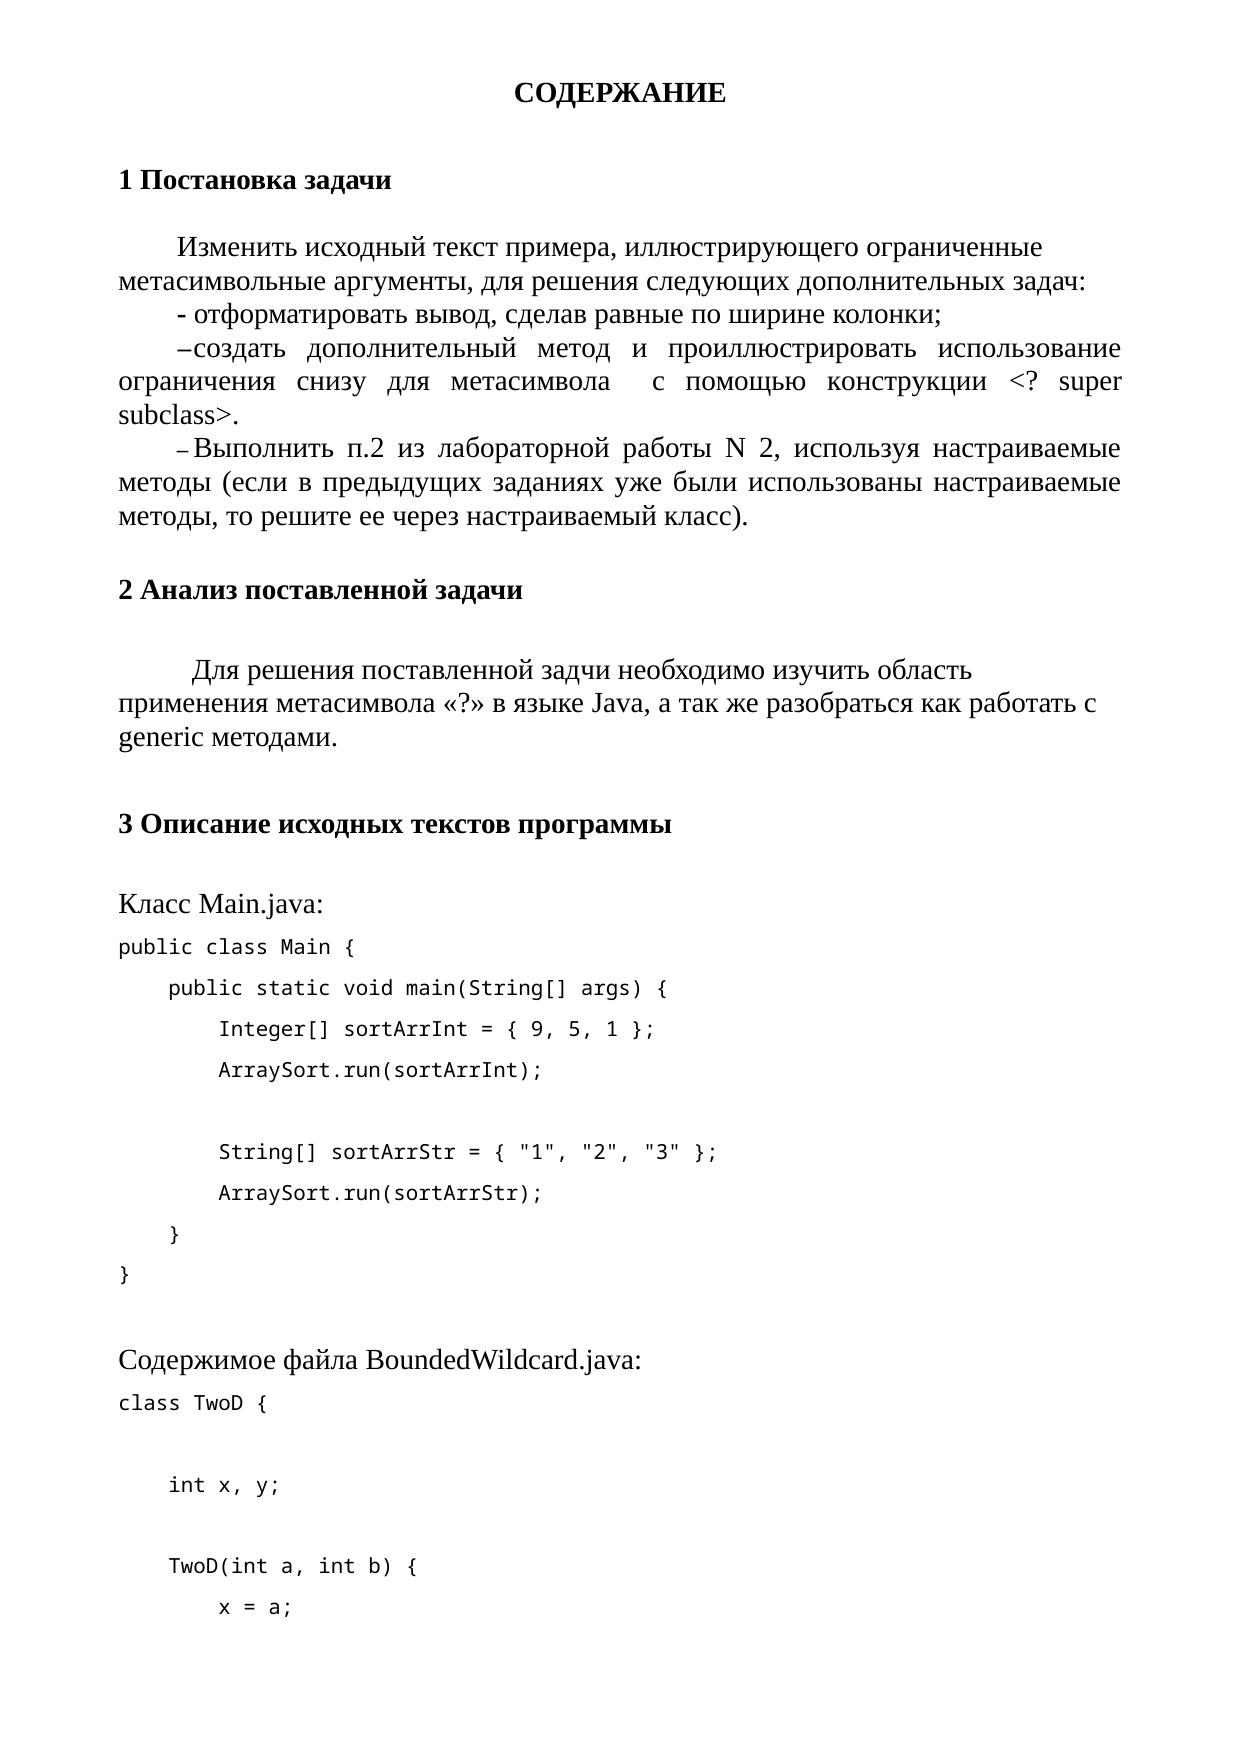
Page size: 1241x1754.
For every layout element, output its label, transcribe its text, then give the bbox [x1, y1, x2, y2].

text } [118, 1259, 1122, 1288]
text TwoD(int a, int b) { [118, 1552, 1122, 1580]
text x = a; [118, 1592, 1122, 1621]
text String[] sortArrStr = { "1", "2", "3" }; [118, 1137, 1122, 1165]
text Для решения поставленной задчи необходимо изучить область применения метасимвола «?» в языке Java, а так же разобраться как работать с generic методами. [118, 652, 1122, 753]
text Содержимое файла BoundedWildcard.java: [118, 1342, 1122, 1375]
list создать дополнительный метод и проиллюстрировать использование ограничения снизу для метасимвола с помощью конструкции <? super subclass>. [118, 330, 1122, 431]
text Изменить исходный текст примера, иллюстрирующего ограниченные метасимвольные аргументы, для решения следующих дополнительных задач: [118, 229, 1122, 296]
text int x, y; [118, 1470, 1122, 1498]
text public class Main { [118, 932, 1122, 961]
text Integer[] sortArrInt = { 9, 5, 1 }; [118, 1014, 1122, 1042]
text Класс Main.java: [118, 886, 1122, 919]
text ArraySort.run(sortArrInt); [118, 1055, 1122, 1083]
text 3 Описание исходных текстов программы [118, 806, 1122, 840]
text } [118, 1219, 1122, 1247]
text СОДЕРЖАНИЕ [118, 75, 1122, 108]
list Выполнить п.2 из лабораторной работы N 2, используя настраиваемые методы (если в предыдущих заданиях уже были использованы настраиваемые методы, то решите ее через настраиваемый класс). [118, 431, 1122, 531]
text - отформатировать вывод, сделав равные по ширине колонки; [118, 296, 1122, 330]
text class TwoD { [118, 1388, 1122, 1416]
text 1 Постановка задачи [118, 162, 1122, 196]
text ArraySort.run(sortArrStr); [118, 1178, 1122, 1206]
text 2 Анализ поставленной задачи [118, 572, 1122, 606]
text public static void main(String[] args) { [118, 973, 1122, 1001]
